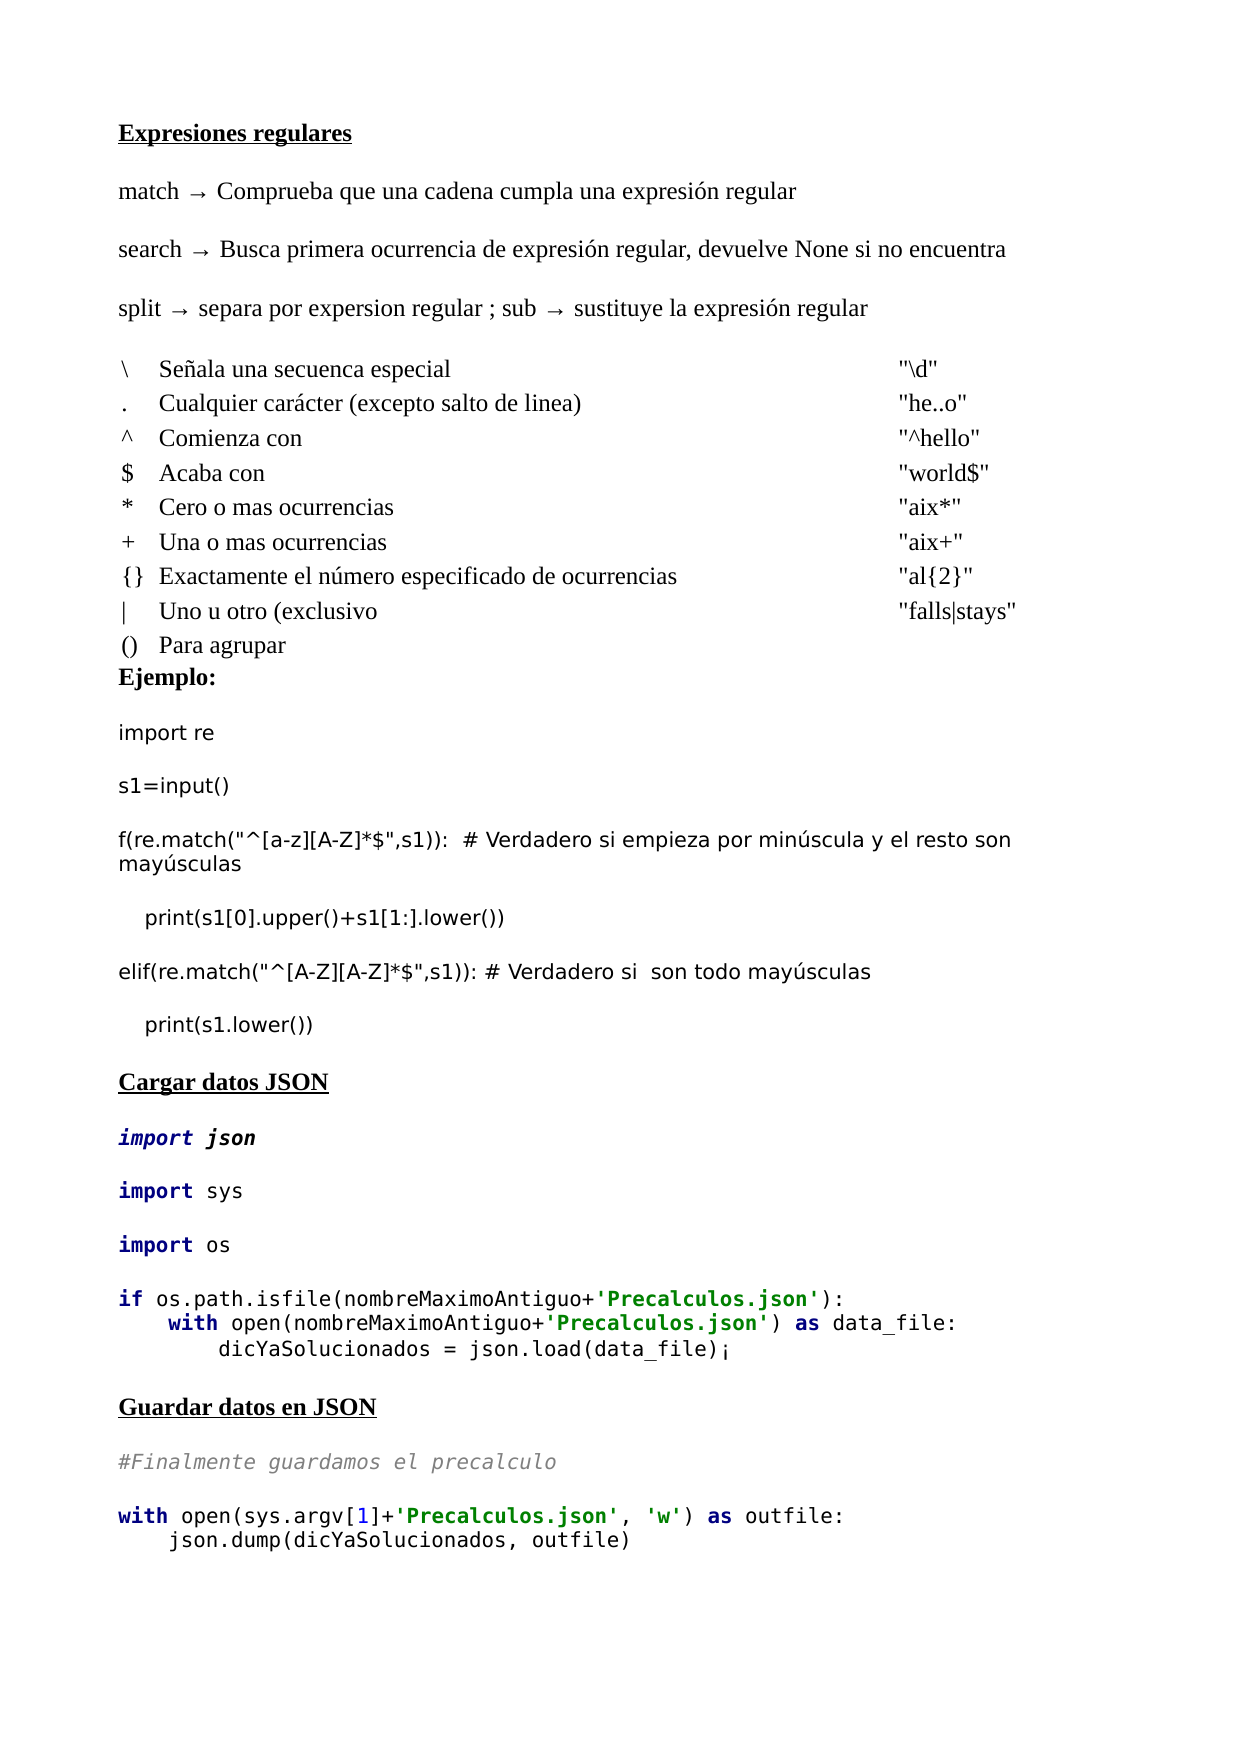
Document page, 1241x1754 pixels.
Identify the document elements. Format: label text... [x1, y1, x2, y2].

table_cell $ [118, 455, 156, 489]
text import sys [118, 1179, 1122, 1203]
table_cell . [118, 386, 156, 420]
table_header "\d" [895, 351, 1044, 386]
text print(s1[0].upper()+s1[1:].lower()) [118, 906, 1122, 930]
table_cell () [118, 628, 156, 662]
text dicYaSolucionados = json.load(data_file)¡ [118, 1337, 1122, 1362]
table_cell "aix+" [895, 524, 1044, 558]
text import re [118, 721, 1122, 745]
table_cell Para agrupar [156, 628, 895, 662]
text Cargar datos JSON [118, 1067, 1122, 1096]
text import os [118, 1233, 1122, 1257]
table_cell Exactamente el número especificado de ocurrencias [156, 559, 895, 593]
table_cell + [118, 524, 156, 558]
table_cell "aix*" [895, 489, 1044, 524]
text json.dump(dicYaSolucionados, outfile) [118, 1528, 1122, 1554]
text with open(nombreMaximoAntiguo+'Precalculos.json') as data_file: [118, 1311, 1122, 1337]
table_cell "falls|stays" [895, 593, 1044, 628]
text import json [118, 1126, 1122, 1150]
text f(re.match("^[a-z][A-Z]*$",s1)): # Verdadero si empieza por minúscula y el resto son mayúsculas [118, 828, 1122, 877]
table_cell | [118, 593, 156, 628]
table_cell {} [118, 559, 156, 593]
table_cell Acaba con [156, 455, 895, 489]
table_cell "he..o" [895, 386, 1044, 420]
text if os.path.isfile(nombreMaximoAntiguo+'Precalculos.json'): [118, 1287, 1122, 1311]
table_cell ^ [118, 420, 156, 455]
text search → Busca primera ocurrencia de expresión regular, devuelve None si no encuentra [118, 234, 1122, 263]
table_cell Cero o mas ocurrencias [156, 489, 895, 524]
table_cell Una o mas ocurrencias [156, 524, 895, 558]
text split → separa por expersion regular ; sub → sustituye la expresión regular [118, 293, 1122, 322]
text with open(sys.argv[1]+'Precalculos.json', 'w') as outfile: [118, 1504, 1122, 1528]
text elif(re.match("^[A-Z][A-Z]*$",s1)): # Verdadero si son todo mayúsculas [118, 960, 1122, 984]
table_header Señala una secuenca especial [156, 351, 895, 386]
text Guardar datos en JSON [118, 1392, 1122, 1421]
table_cell Comienza con [156, 420, 895, 455]
text match → Comprueba que una cadena cumpla una expresión regular [118, 176, 1122, 205]
text s1=input() [118, 774, 1122, 798]
table_cell "^hello" [895, 420, 1044, 455]
table_cell Uno u otro (exclusivo [156, 593, 895, 628]
text #Finalmente guardamos el precalculo [118, 1450, 1122, 1474]
text Expresiones regulares [118, 118, 1122, 147]
table_header \ [118, 351, 156, 386]
table_cell "al{2}" [895, 559, 1044, 593]
table_cell "world$" [895, 455, 1044, 489]
table_cell [895, 628, 1044, 662]
table_cell Cualquier carácter (excepto salto de linea) [156, 386, 895, 420]
text Ejemplo: [118, 662, 1122, 691]
table_cell * [118, 489, 156, 524]
text print(s1.lower()) [118, 1013, 1122, 1038]
